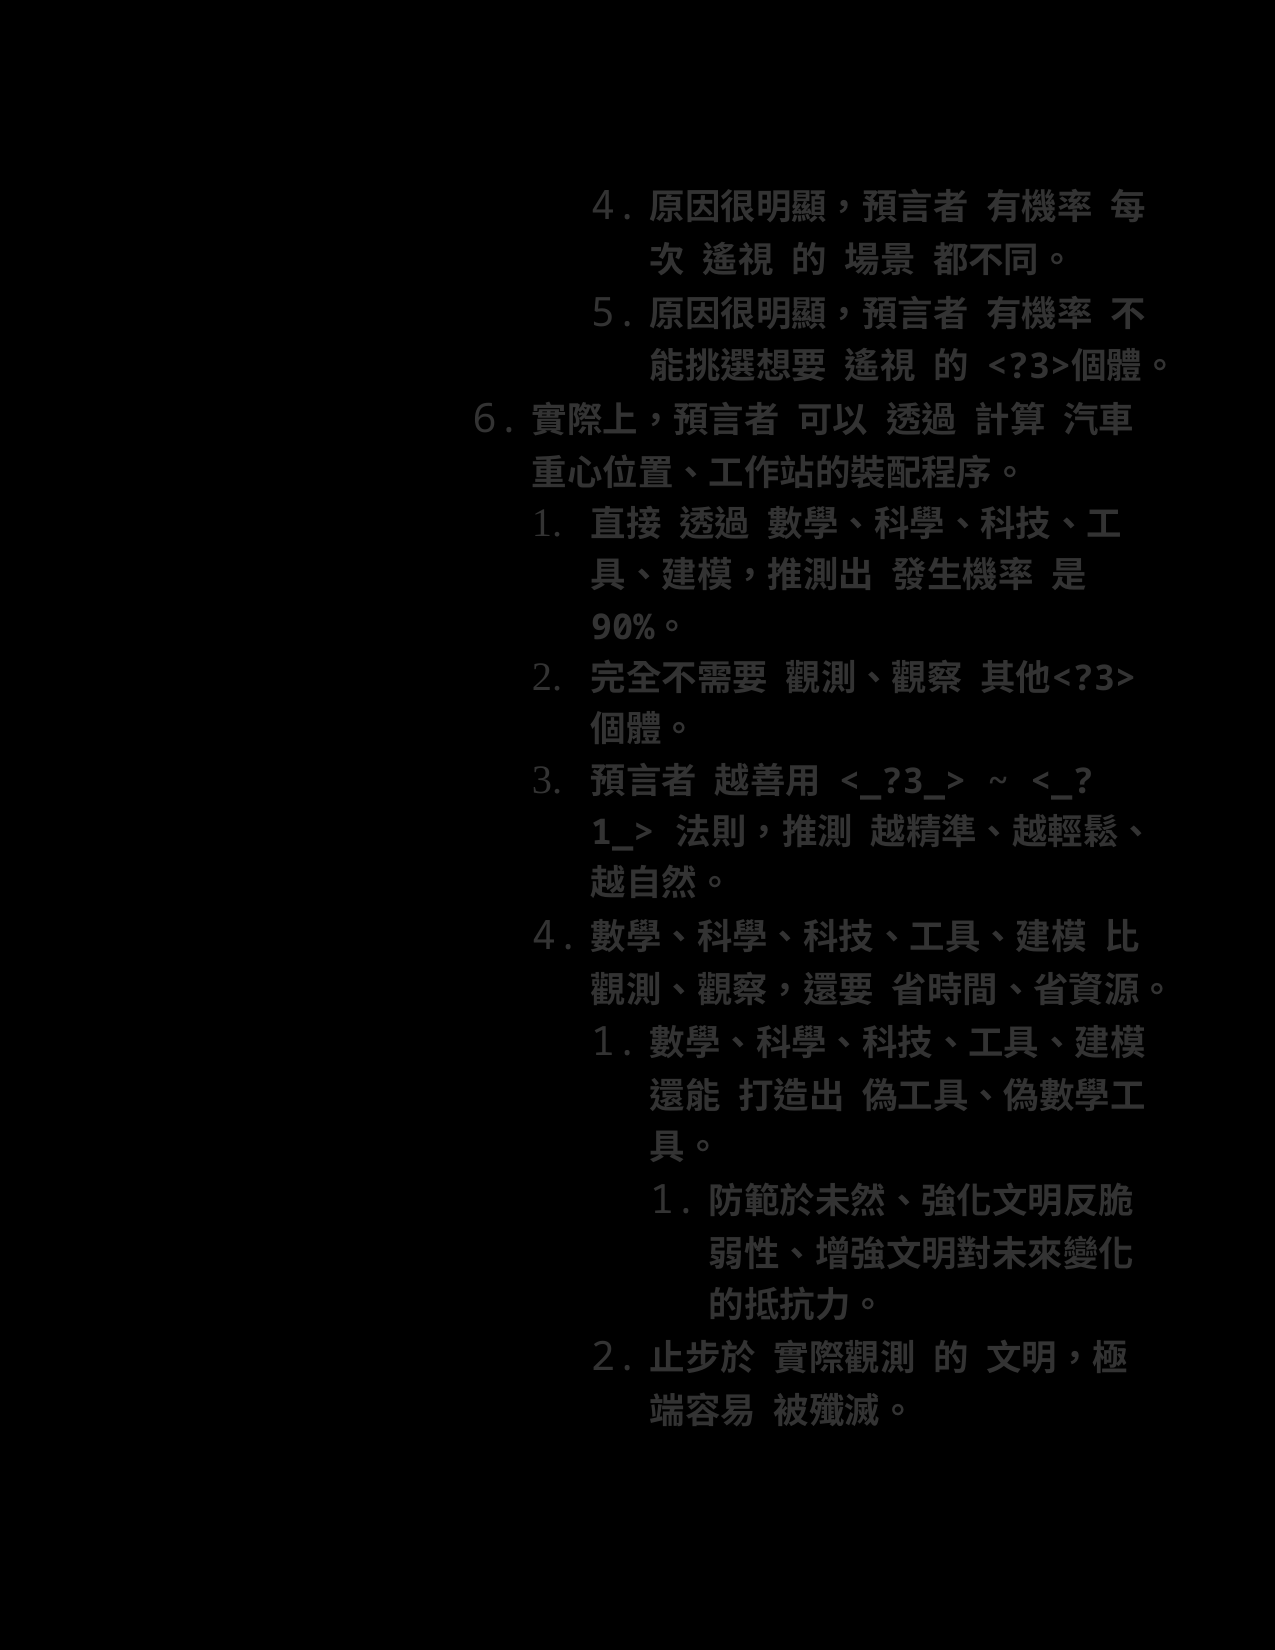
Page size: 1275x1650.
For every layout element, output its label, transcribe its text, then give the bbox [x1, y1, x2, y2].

list 原因很明顯，預言者 有機率 不能挑選想要 遙視 的 <?3>個體。 [591, 283, 1157, 389]
list 實際上，預言者 可以 透過 計算 汽車重心位置、工作站的裝配程序。 [472, 389, 1157, 496]
list 防範於未然、強化文明反脆弱性、增強文明對未來變化的抵抗力。 [649, 1170, 1157, 1327]
list 預言者 越善用 <_?3_> ~ <_?1_> 法則，推測 越精準、越輕鬆、越自然。 [532, 752, 1157, 906]
list 數學、科學、科技、工具、建模 還能 打造出 偽工具、偽數學工具。 [591, 1012, 1157, 1170]
list 原因很明顯，預言者 有機率 每次 遙視 的 場景 都不同。 [591, 176, 1157, 283]
list 完全不需要 觀測、觀察 其他<?3>個體。 [532, 649, 1157, 752]
list 數學、科學、科技、工具、建模 比 觀測、觀察，還要 省時間、省資源。 [532, 906, 1157, 1012]
list 止步於 實際觀測 的 文明，極端容易 被殲滅。 [591, 1327, 1157, 1434]
list 直接 透過 數學、科學、科技、工具、建模，推測出 發生機率 是 90%。 [532, 496, 1157, 649]
